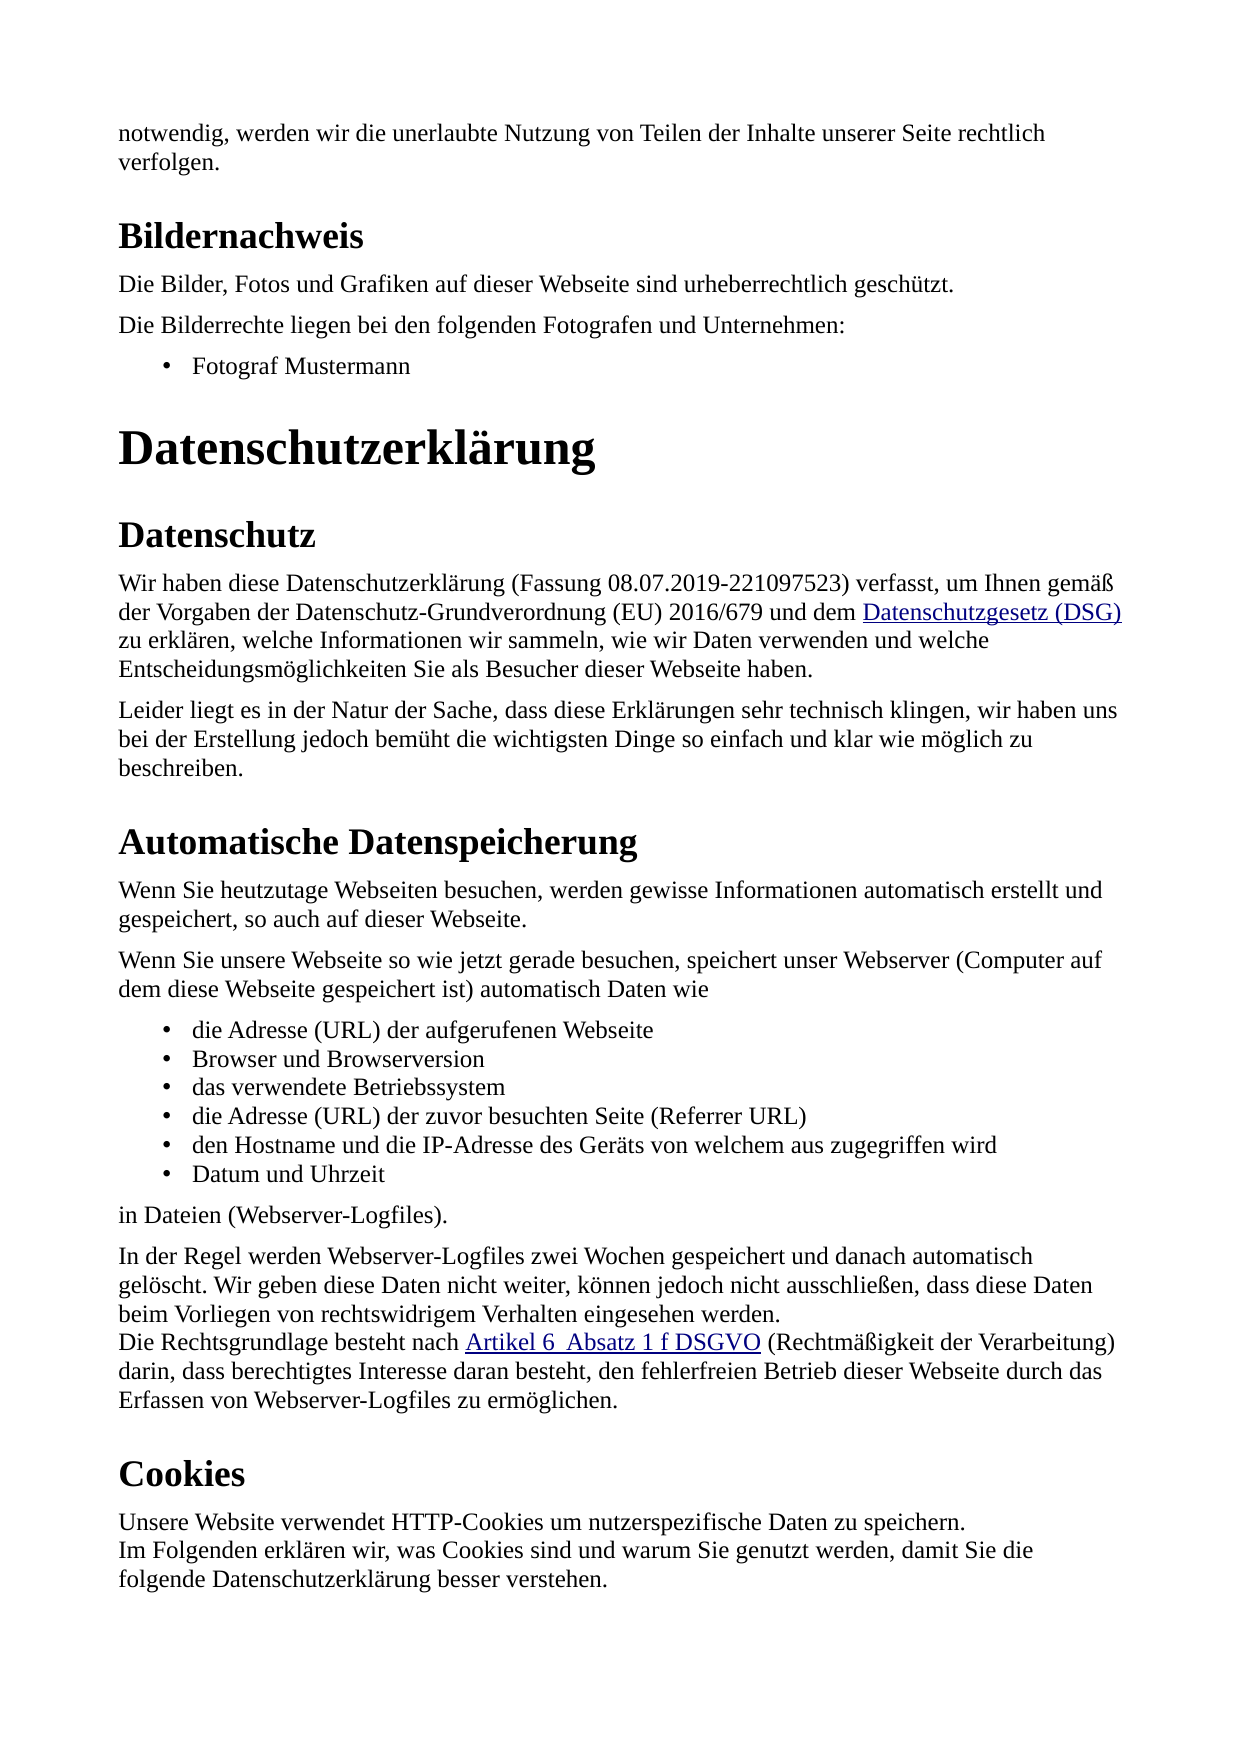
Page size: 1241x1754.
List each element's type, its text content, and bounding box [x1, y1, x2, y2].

subtitle Bildernachweis [118, 213, 1122, 256]
text Wenn Sie heutzutage Webseiten besuchen, werden gewisse Informationen automatisch erstellt und gespeichert, so auch auf dieser Webseite. [118, 875, 1122, 932]
text Die Bilderrechte liegen bei den folgenden Fotografen und Unternehmen: [118, 310, 1122, 339]
text Wir haben diese Datenschutzerklärung (Fassung 08.07.2019-221097523) verfasst, um Ihnen gemäß der Vorgaben der Datenschutz-Grundverordnung (EU) 2016/679 und dem Datenschutzgesetz (DSG) zu erklären, welche Informationen wir sammeln, wie wir Daten verwenden und welche Entscheidungsmöglichkeiten Sie als Besucher dieser Webseite haben. [118, 568, 1122, 683]
text notwendig, werden wir die unerlaubte Nutzung von Teilen der Inhalte unserer Seite rechtlich verfolgen. [118, 118, 1122, 176]
subtitle Automatische Datenspeicherung [118, 819, 1122, 862]
text Die Bilder, Fotos und Grafiken auf dieser Webseite sind urheberrechtlich geschützt. [118, 269, 1122, 297]
list Browser und Browserversion [162, 1044, 1122, 1072]
text in Dateien (Webserver-Logfiles). [118, 1200, 1122, 1229]
list Datum und Uhrzeit [162, 1159, 1122, 1187]
list das verwendete Betriebssystem [162, 1072, 1122, 1101]
text Unsere Website verwendet HTTP-Cookies um nutzerspezifische Daten zu speichern. Im Folgenden erklären wir, was Cookies sind und warum Sie genutzt werden, damit Sie die folgende Datenschutzerklärung besser verstehen. [118, 1507, 1122, 1593]
text In der Regel werden Webserver-Logfiles zwei Wochen gespeichert und danach automatisch gelöscht. Wir geben diese Daten nicht weiter, können jedoch nicht ausschließen, dass diese Daten beim Vorliegen von rechtswidrigem Verhalten eingesehen werden. Die Rechtsgrundlage besteht nach Artikel 6 Absatz 1 f DSGVO (Rechtmäßigkeit der Verarbeitung) darin, dass berechtigtes Interesse daran besteht, den fehlerfreien Betrieb dieser Webseite durch das Erfassen von Webserver-Logfiles zu ermöglichen. [118, 1241, 1122, 1414]
subtitle Datenschutz [118, 512, 1122, 556]
subtitle Datenschutzerklärung [118, 417, 1122, 475]
list den Hostname und die IP-Adresse des Geräts von welchem aus zugegriffen wird [162, 1130, 1122, 1159]
subtitle Cookies [118, 1451, 1122, 1494]
list die Adresse (URL) der zuvor besuchten Seite (Referrer URL) [162, 1101, 1122, 1130]
list die Adresse (URL) der aufgerufenen Webseite [162, 1015, 1122, 1044]
text Wenn Sie unsere Webseite so wie jetzt gerade besuchen, speichert unser Webserver (Computer auf dem diese Webseite gespeichert ist) automatisch Daten wie [118, 945, 1122, 1002]
text Leider liegt es in der Natur der Sache, dass diese Erklärungen sehr technisch klingen, wir haben uns bei der Erstellung jedoch bemüht die wichtigsten Dinge so einfach und klar wie möglich zu beschreiben. [118, 696, 1122, 782]
list Fotograf Mustermann [162, 351, 1122, 380]
